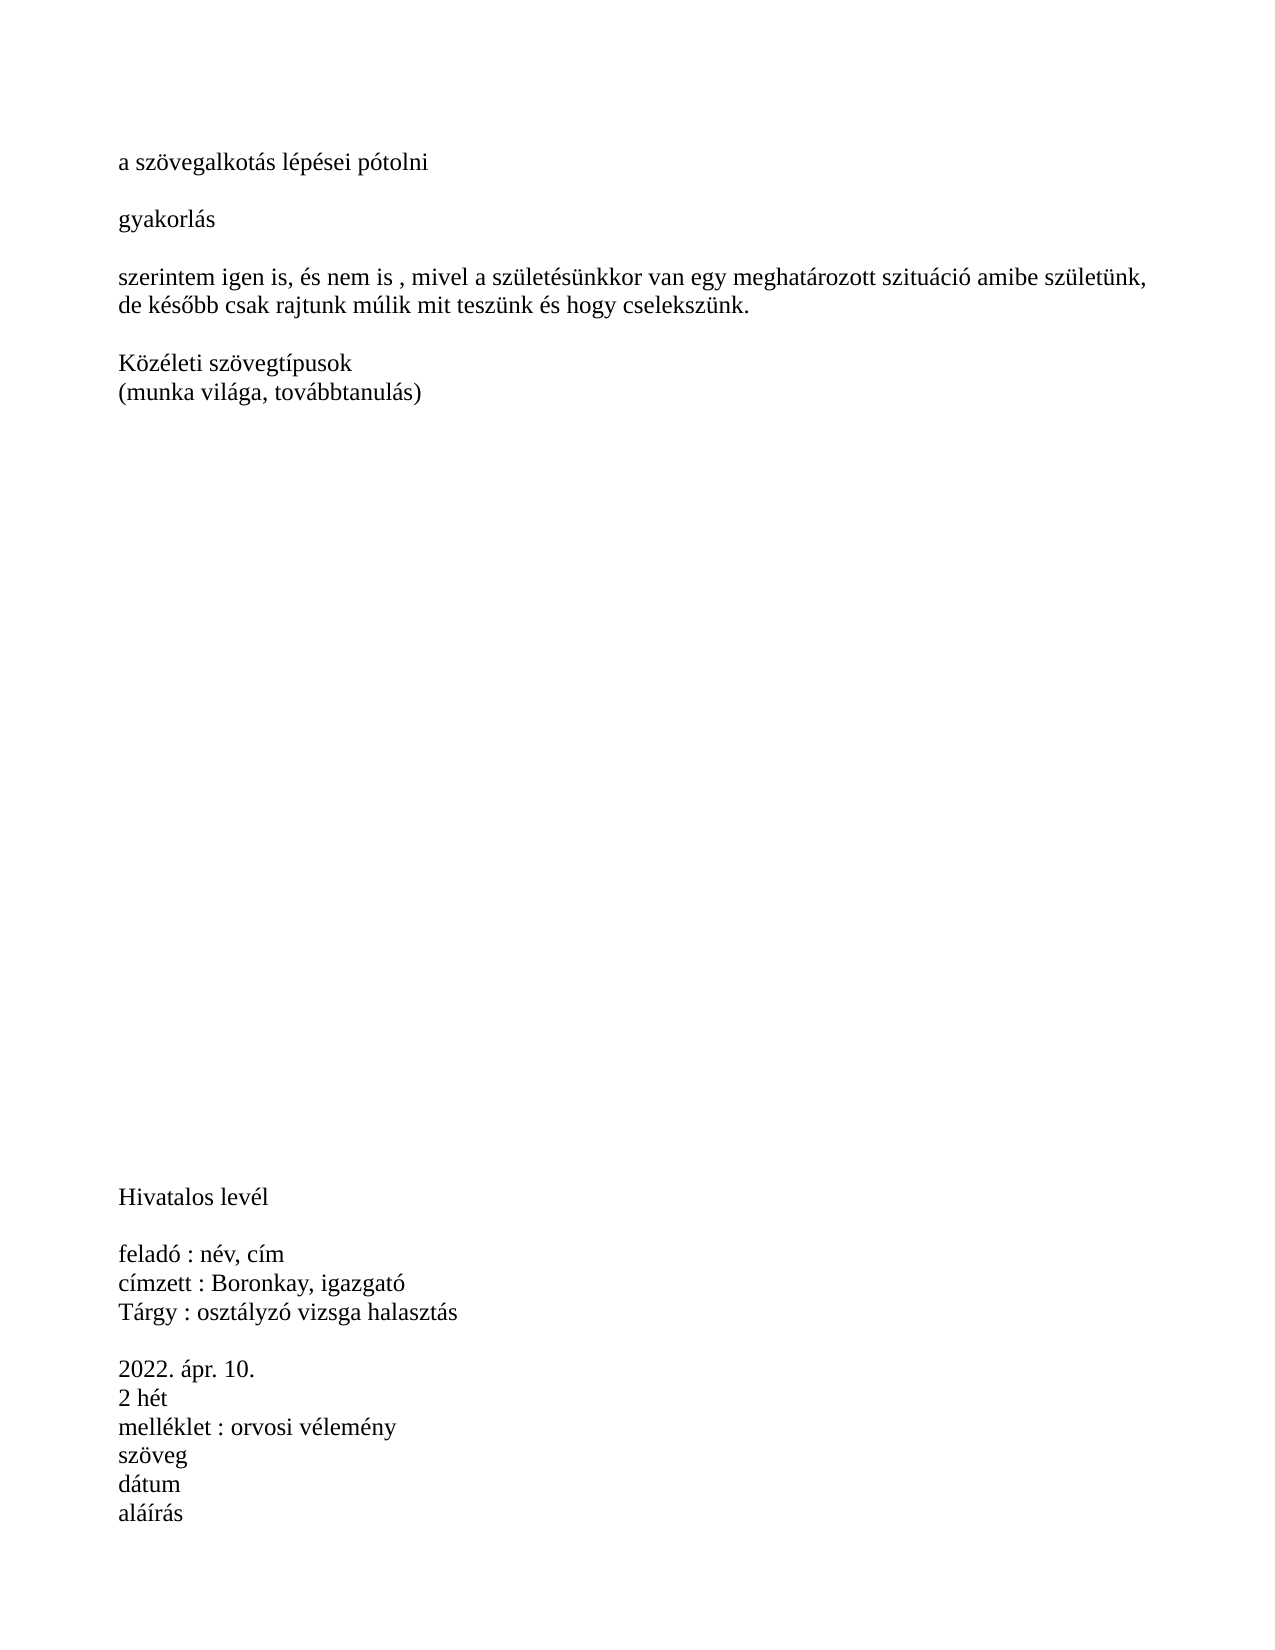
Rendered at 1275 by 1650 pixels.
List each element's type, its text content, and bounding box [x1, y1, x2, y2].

text 2022. ápr. 10. [118, 1354, 1157, 1383]
text a szövegalkotás lépései pótolni [118, 147, 1157, 176]
text aláírás [118, 1498, 1157, 1527]
text címzett : Boronkay, igazgató [118, 1268, 1157, 1297]
text melléklet : orvosi vélemény [118, 1412, 1157, 1441]
text szerintem igen is, és nem is , mivel a születésünkkor van egy meghatározott szituáció amibe születünk, de később csak rajtunk múlik mit teszünk és hogy cselekszünk. [118, 262, 1157, 319]
text Közéleti szövegtípusok [118, 348, 1157, 377]
text 2 hét [118, 1383, 1157, 1412]
text feladó : név, cím [118, 1239, 1157, 1268]
text dátum [118, 1469, 1157, 1498]
text szöveg [118, 1441, 1157, 1469]
text gyakorlás [118, 204, 1157, 233]
text (munka világa, továbbtanulás) [118, 377, 1157, 406]
text Tárgy : osztályzó vizsga halasztás [118, 1297, 1157, 1326]
text Hivatalos levél [118, 1182, 1157, 1211]
